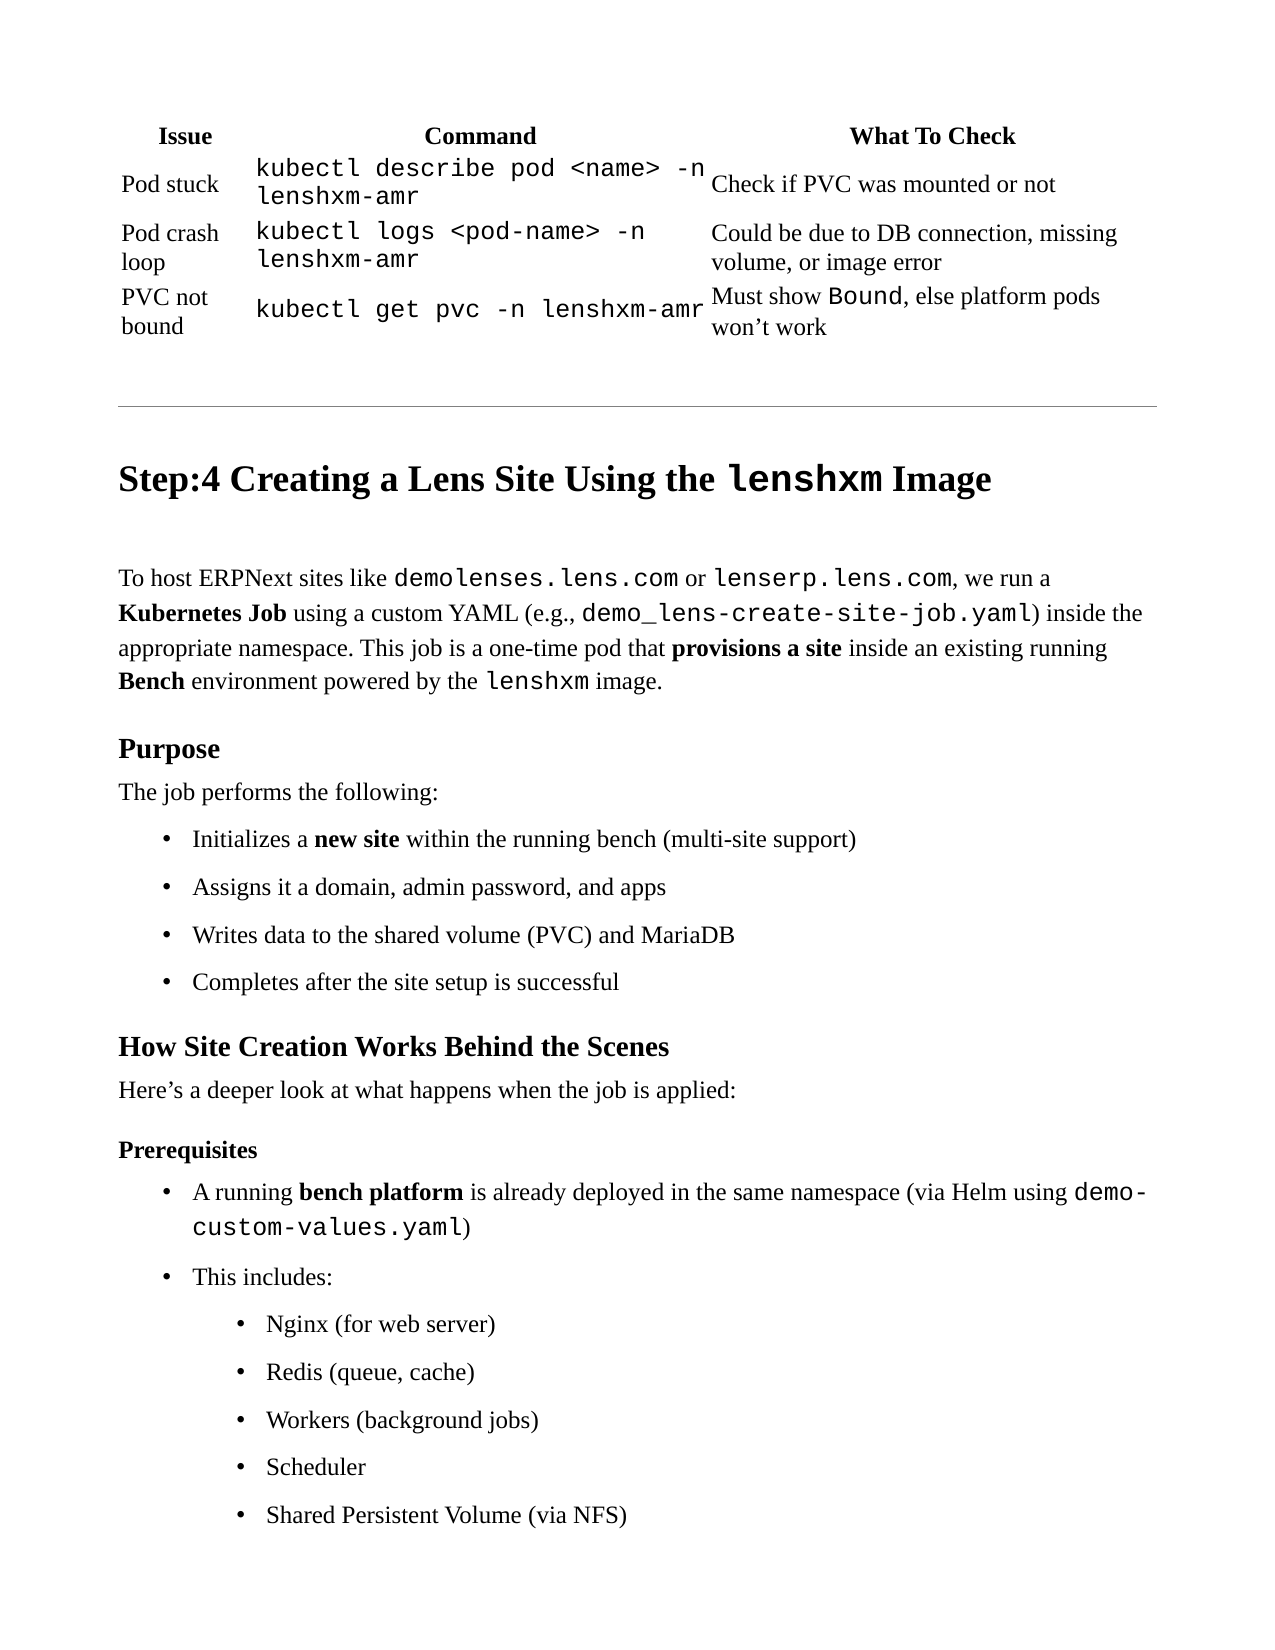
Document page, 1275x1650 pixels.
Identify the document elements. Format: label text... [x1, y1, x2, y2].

table_cell Check if PVC was mounted or not [708, 153, 1157, 215]
table_cell Must show Bound, else platform pods won’t work [708, 279, 1157, 344]
table_cell kubectl describe pod <name> -n lenshxm-amr [252, 153, 708, 215]
table_cell kubectl logs <pod-name> -n lenshxm-amr [252, 215, 708, 278]
text Here’s a deeper look at what happens when the job is applied: [118, 1076, 1157, 1104]
list Initializes a new site within the running bench (multi-site support) [162, 824, 1157, 853]
table_cell Pod crash loop [118, 215, 252, 278]
table_header Issue [118, 118, 252, 153]
text The job performs the following: [118, 777, 1157, 806]
list Assigns it a domain, admin password, and apps [162, 872, 1157, 901]
list Scheduler [236, 1452, 1157, 1481]
list Writes data to the shared volume (PVC) and MariaDB [162, 920, 1157, 948]
list Workers (background jobs) [236, 1405, 1157, 1433]
subtitle Prerequisites [118, 1136, 1157, 1164]
subtitle How Site Creation Works Behind the Scenes [118, 1029, 1157, 1063]
table_cell PVC not bound [118, 279, 252, 344]
list Nginx (for web server) [236, 1309, 1157, 1338]
text To host ERPNext sites like demolenses.lens.com or lenserp.lens.com, we run a Kubernetes Job using a custom YAML (e.g., demo_lens-create-site-job.yaml) inside the appropriate namespace. This job is a one-time pod that provisions a site inside an existing running Bench environment powered by the lenshxm image. [118, 563, 1157, 697]
list Shared Persistent Volume (via NFS) [236, 1500, 1157, 1529]
subtitle Purpose [118, 731, 1157, 764]
table_header Command [252, 118, 708, 153]
table_cell Could be due to DB connection, missing volume, or image error [708, 215, 1157, 278]
table_cell kubectl get pvc -n lenshxm-amr [252, 279, 708, 344]
table_cell Pod stuck [118, 153, 252, 215]
subtitle Step:4 Creating a Lens Site Using the lenshxm Image [118, 457, 1157, 503]
list Redis (queue, cache) [236, 1357, 1157, 1386]
list Completes after the site setup is successful [162, 967, 1157, 996]
list A running bench platform is already deployed in the same namespace (via Helm using demo-custom-values.yaml) [162, 1177, 1157, 1243]
list This includes: [162, 1262, 1157, 1291]
table_header What To Check [708, 118, 1157, 153]
